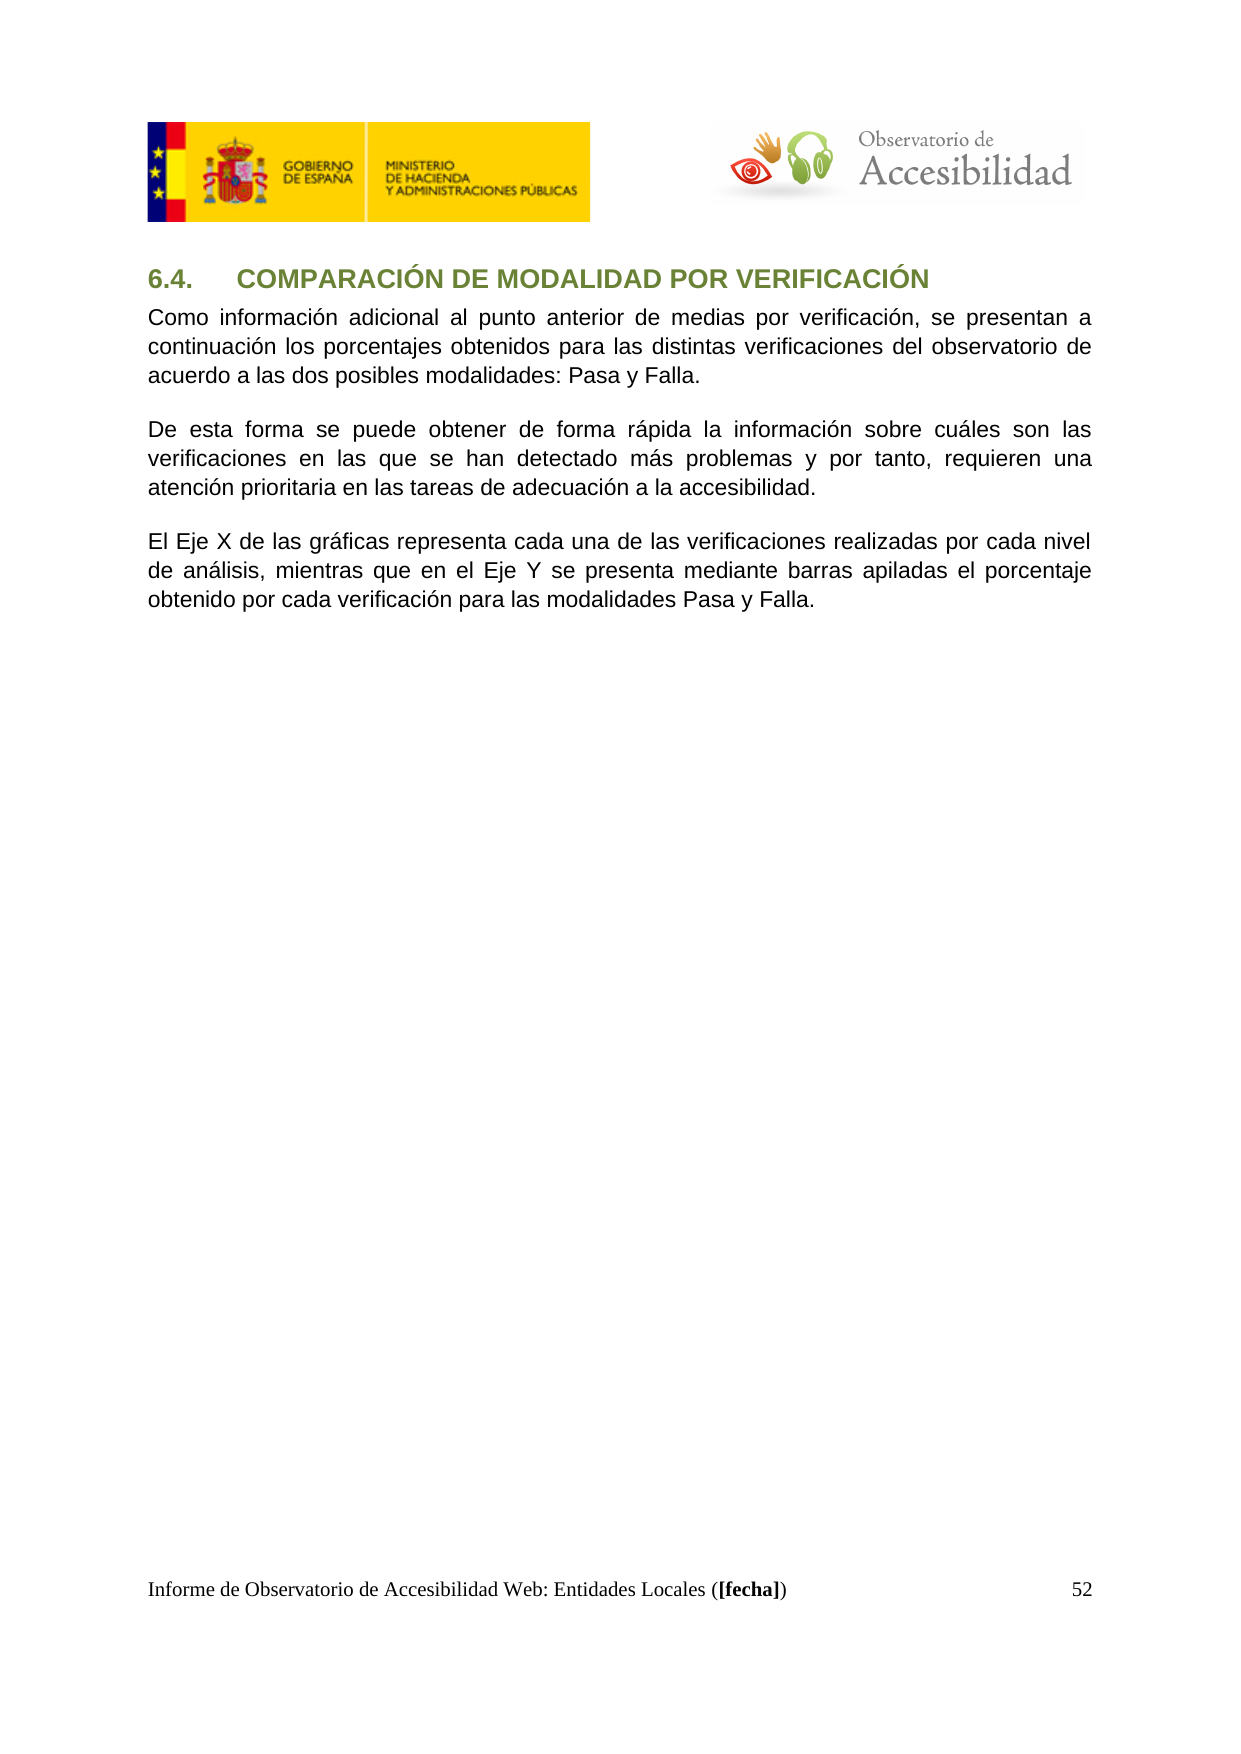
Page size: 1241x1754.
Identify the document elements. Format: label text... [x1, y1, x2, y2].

list Comparación de Modalidad por Verificación [148, 263, 1092, 294]
text De esta forma se puede obtener de forma rápida la información sobre cuáles son las verificaciones en las que se han detectado más problemas y por tanto, requieren una atención prioritaria en las tareas de adecuación a la accesibilidad. [148, 416, 1092, 500]
text Como información adicional al punto anterior de medias por verificación, se presentan a continuación los porcentajes obtenidos para las distintas verificaciones del observatorio de acuerdo a las dos posibles modalidades: Pasa y Falla. [148, 304, 1092, 388]
text El Eje X de las gráficas representa cada una de las verificaciones realizadas por cada nivel de análisis, mientras que en el Eje Y se presenta mediante barras apiladas el porcentaje obtenido por cada verificación para las modalidades Pasa y Falla. [148, 528, 1092, 612]
picture [147, 122, 591, 222]
picture [710, 122, 1086, 205]
